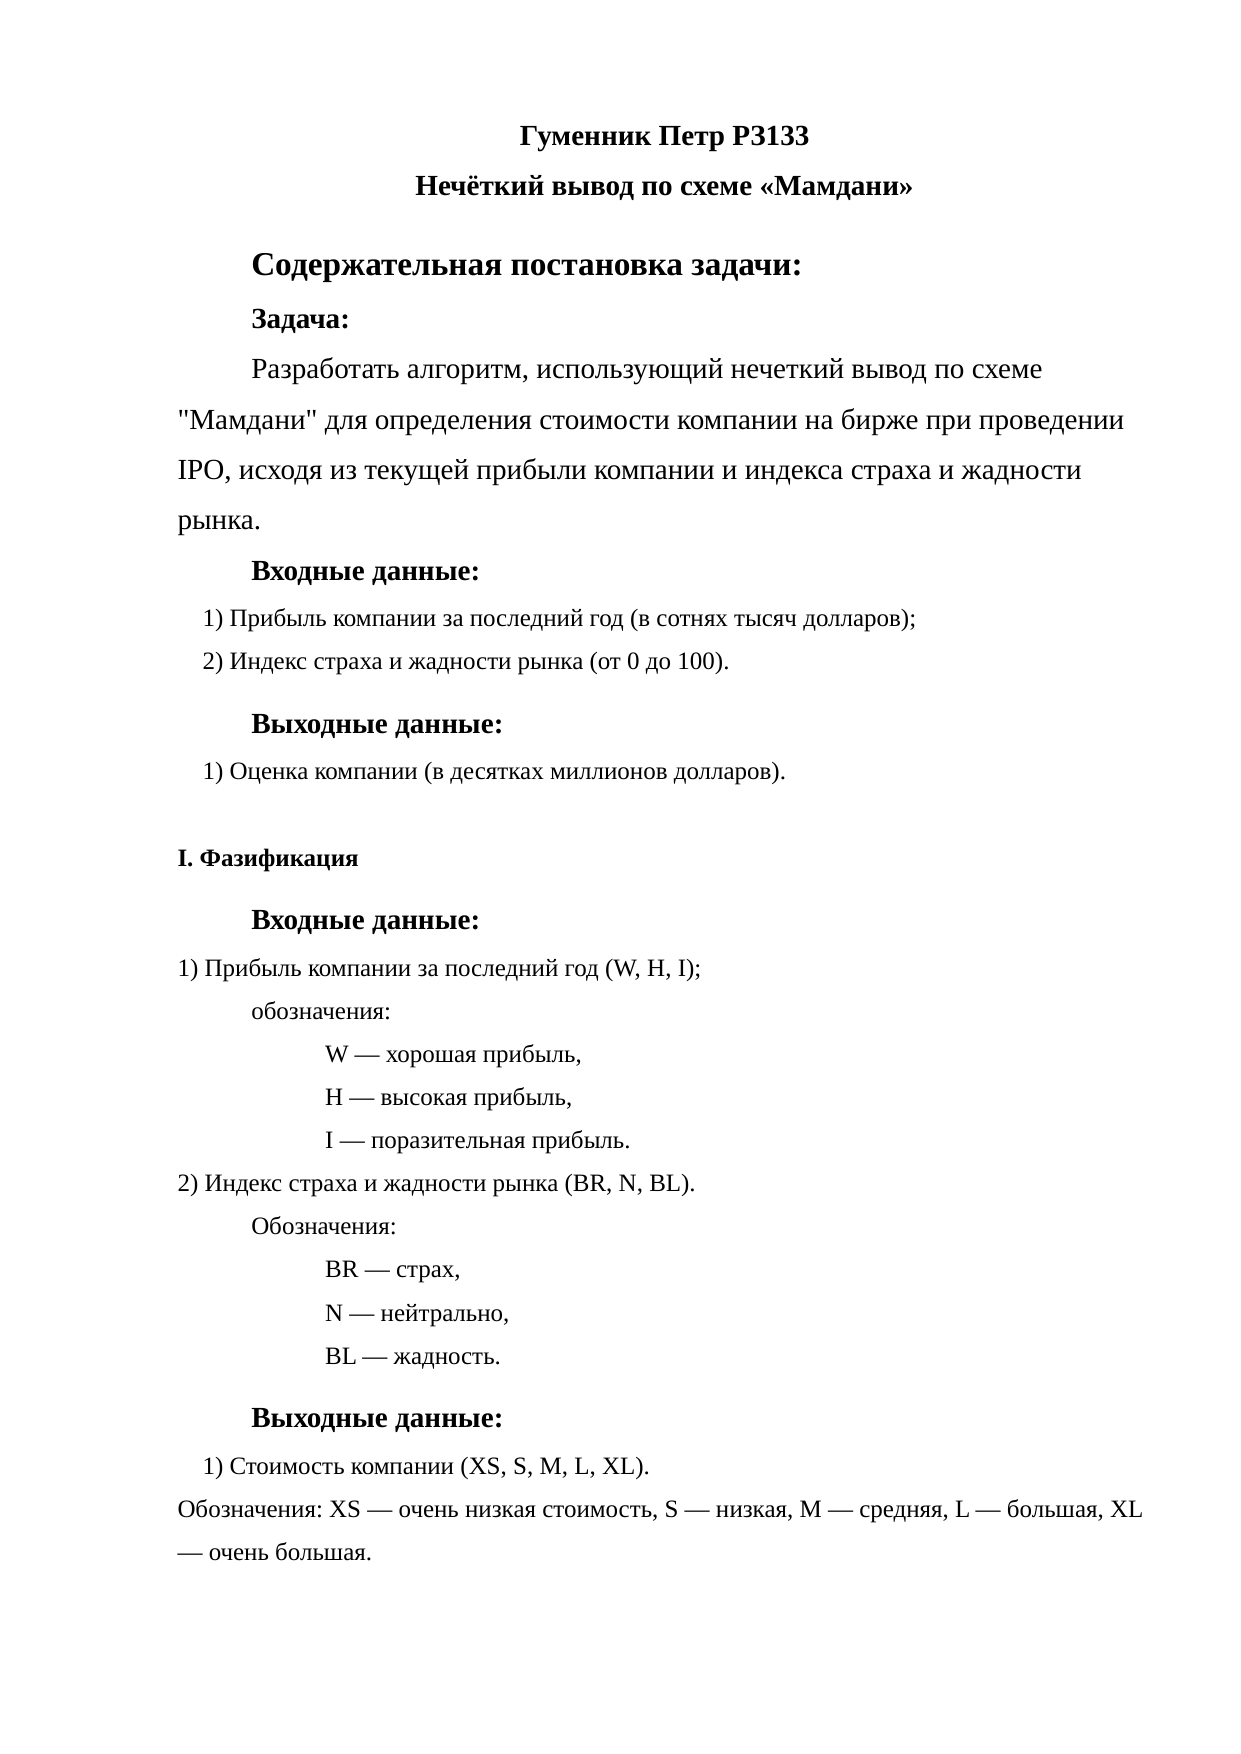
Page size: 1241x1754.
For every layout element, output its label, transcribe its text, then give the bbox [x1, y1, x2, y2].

list обозначения: [177, 996, 1152, 1024]
list W — хорошая прибыль, [177, 1039, 1152, 1068]
list 1) Стоимость компании (XS, S, M, L, XL). [177, 1451, 1152, 1480]
list BR — страх, [177, 1254, 1152, 1283]
list I. Фазификация [177, 843, 1152, 871]
text Задача: [177, 301, 1152, 335]
text Выходные данные: [251, 706, 1152, 739]
text Выходные данные: [251, 1401, 1152, 1434]
list 1) Оценка компании (в десятках миллионов долларов). [177, 756, 1152, 785]
list BL — жадность. [177, 1341, 1152, 1369]
list Обозначения: XS — очень низкая стоимость, S — низкая, M — средняя, L — большая, XL — очень большая. [177, 1494, 1152, 1566]
text Нечёткий вывод по схеме «Мамдани» [177, 168, 1152, 202]
text Разработать алгоритм, использующий нечеткий вывод по схеме "Мамдани" для определения стоимости компании на бирже при проведении IPO, исходя из текущей прибыли компании и индекса страха и жадности рынка. [177, 352, 1152, 536]
list 2) Индекс страха и жадности рынка (BR, N, BL). [177, 1168, 1152, 1197]
list 1) Прибыль компании за последний год (W, H, I); [177, 953, 1152, 981]
text Входные данные: [177, 902, 1152, 936]
list Обозначения: [177, 1211, 1152, 1240]
list 2) Индекс страха и жадности рынка (от 0 до 100). [177, 646, 1152, 675]
list 1) Прибыль компании за последний год (в сотнях тысяч долларов); [177, 603, 1152, 632]
list H — высокая прибыль, [177, 1082, 1152, 1111]
list N — нейтрально, [177, 1298, 1152, 1326]
text Входные данные: [177, 553, 1152, 586]
text Гуменник Петр PЗ133 [177, 118, 1152, 152]
subtitle Содержательная постановка задачи: [177, 244, 1152, 282]
list I — поразительная прибыль. [177, 1125, 1152, 1154]
